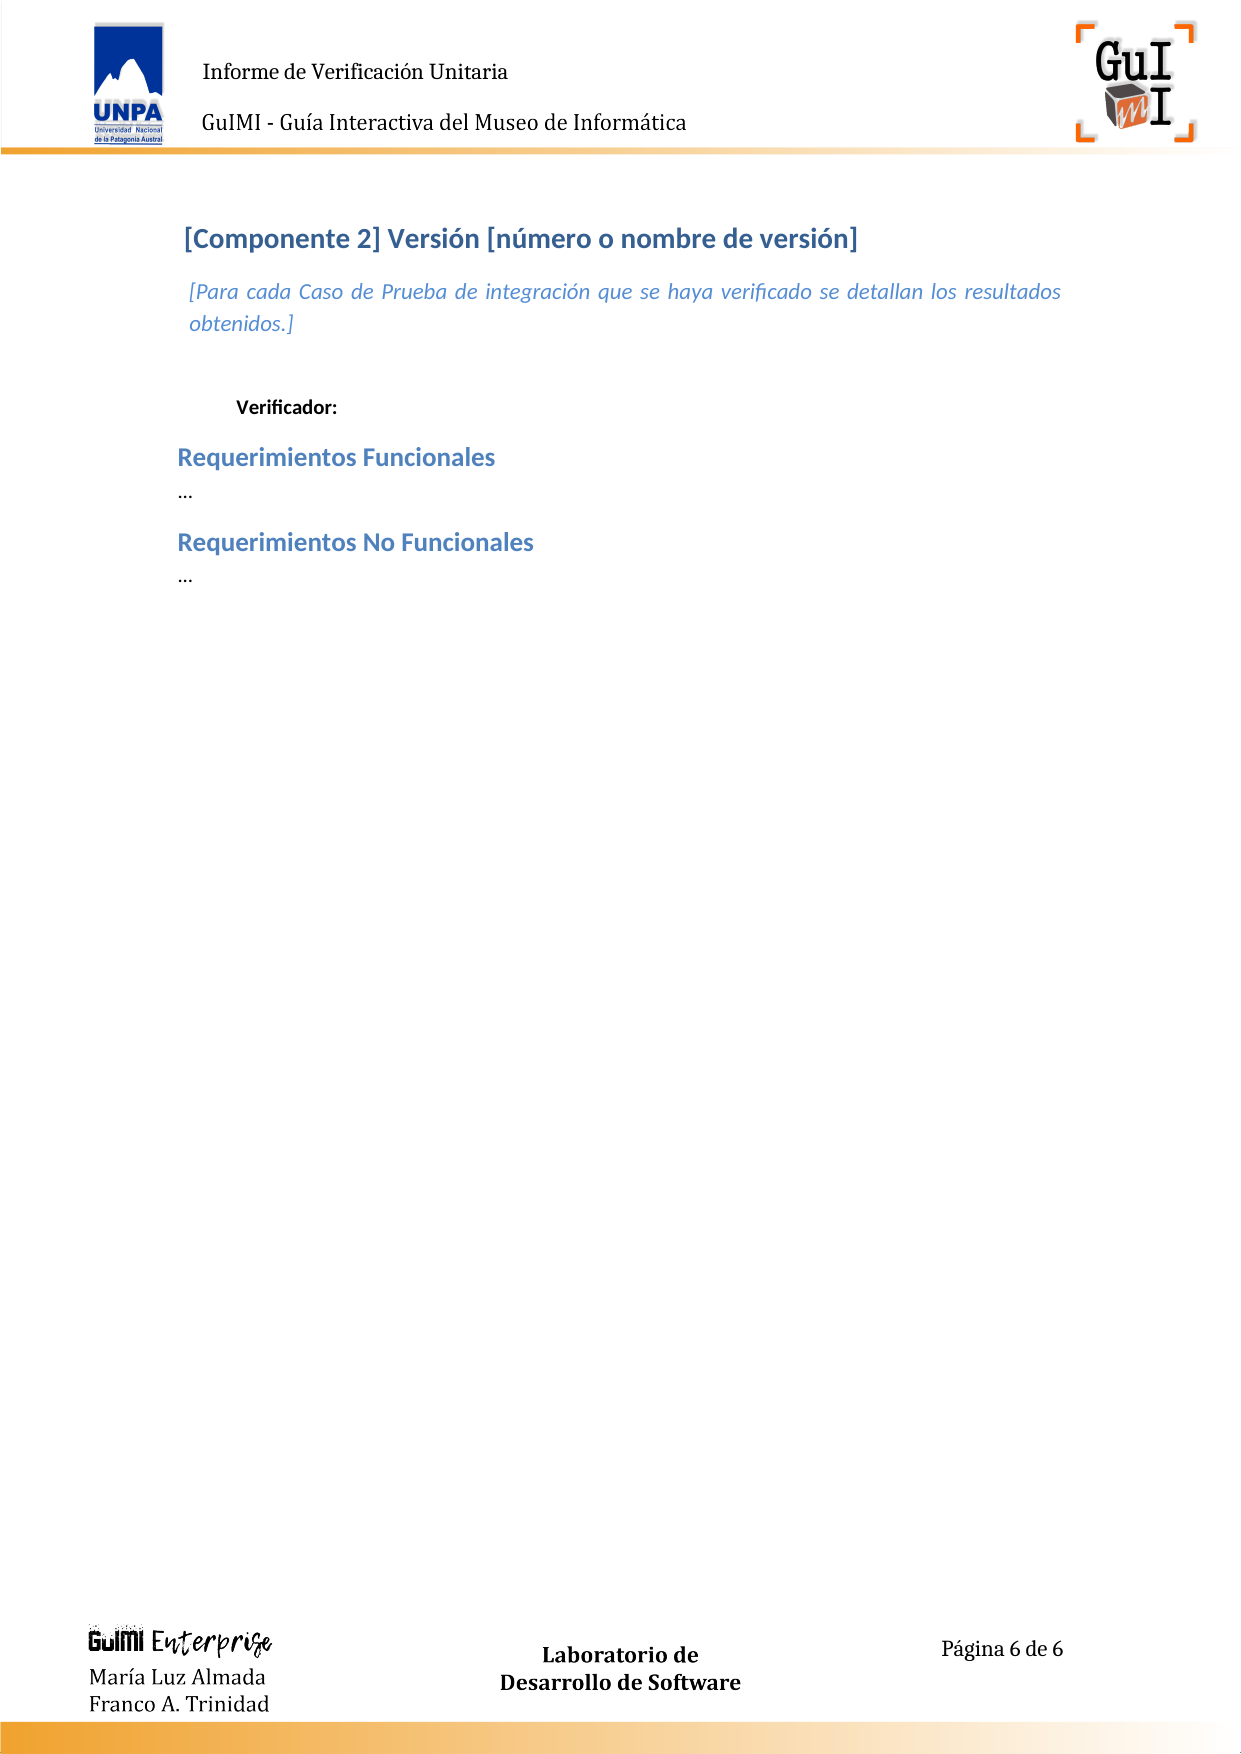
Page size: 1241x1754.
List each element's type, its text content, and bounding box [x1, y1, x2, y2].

text [Componente 2] Versión [número o nombre de versión] [177, 221, 1063, 256]
text Verificador: [236, 394, 1063, 420]
text [Para cada Caso de Prueba de integración que se haya verificado se detallan los resultados obtenidos.] [188, 277, 1063, 337]
text Requerimientos Funcionales [177, 441, 1063, 474]
picture [0, 1613, 1241, 1754]
text ... [177, 563, 1063, 588]
text Requerimientos No Funcionales [177, 525, 1063, 558]
text ... [177, 478, 1063, 504]
picture [0, 0, 1241, 155]
